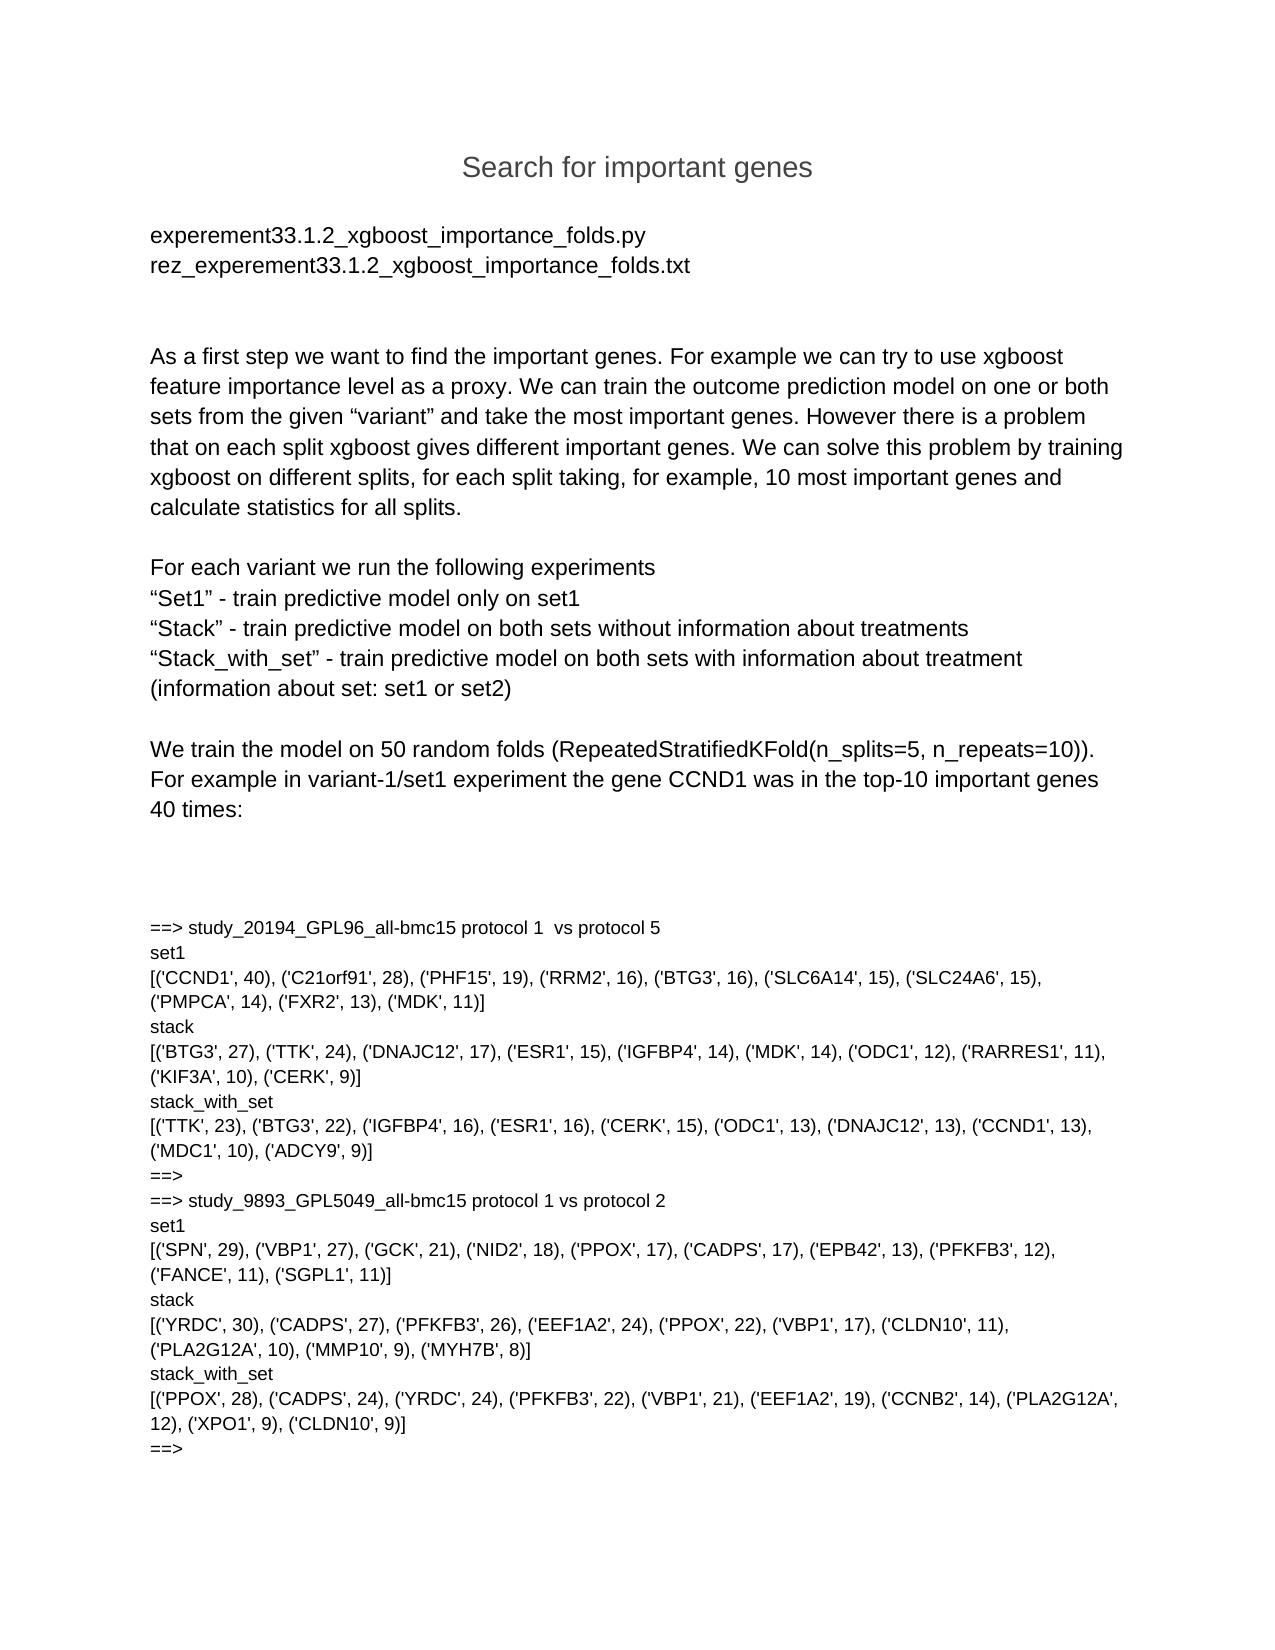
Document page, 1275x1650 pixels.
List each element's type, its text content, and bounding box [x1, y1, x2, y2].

text experement33.1.2_xgboost_importance_folds.py [150, 222, 1125, 248]
text stack [150, 1016, 1125, 1038]
text [('YRDC', 30), ('CADPS', 27), ('PFKFB3', 26), ('EEF1A2', 24), ('PPOX', 22), ('VBP1', 17), ('CLDN10', 11), ('PLA2G12A', 10), ('MMP10', 9), ('MYH7B', 8)] [150, 1313, 1125, 1360]
text For each variant we run the following experiments [150, 554, 1125, 581]
text “Stack” - train predictive model on both sets without information about treatments [150, 615, 1125, 641]
text “Stack_with_set” - train predictive model on both sets with information about treatment (information about set: set1 or set2) [150, 645, 1125, 702]
text set1 [150, 942, 1125, 963]
text ==> [150, 1165, 1125, 1186]
text We train the model on 50 random folds (RepeatedStratifiedKFold(n_splits=5, n_repeats=10)). For example in variant-1/set1 experiment the gene CCND1 was in the top-10 important genes 40 times: [150, 736, 1125, 822]
text stack_with_set [150, 1090, 1125, 1112]
text “Set1” - train predictive model only on set1 [150, 584, 1125, 611]
text stack [150, 1289, 1125, 1310]
text [('SPN', 29), ('VBP1', 27), ('GCK', 21), ('NID2', 18), ('PPOX', 17), ('CADPS', 17), ('EPB42', 13), ('PFKFB3', 12), ('FANCE', 11), ('SGPL1', 11)] [150, 1239, 1125, 1286]
text rez_experement33.1.2_xgboost_importance_folds.txt [150, 252, 1125, 279]
text set1 [150, 1214, 1125, 1236]
text [('BTG3', 27), ('TTK', 24), ('DNAJC12', 17), ('ESR1', 15), ('IGFBP4', 14), ('MDK', 14), ('ODC1', 12), ('RARRES1', 11), ('KIF3A', 10), ('CERK', 9)] [150, 1041, 1125, 1087]
text ==> study_9893_GPL5049_all-bmc15 protocol 1 vs protocol 2 [150, 1189, 1125, 1211]
text As a first step we want to find the important genes. For example we can try to use xgboost feature importance level as a proxy. We can train the outcome prediction model on one or both sets from the given “variant” and take the most important genes. However there is a problem that on each split xgboost gives different important genes. We can solve this problem by training xgboost on different splits, for each split taking, for example, 10 most important genes and calculate statistics for all splits. [150, 343, 1125, 520]
text [('CCND1', 40), ('C21orf91', 28), ('PHF15', 19), ('RRM2', 16), ('BTG3', 16), ('SLC6A14', 15), ('SLC24A6', 15), ('PMPCA', 14), ('FXR2', 13), ('MDK', 11)] [150, 966, 1125, 1013]
text [('TTK', 23), ('BTG3', 22), ('IGFBP4', 16), ('ESR1', 16), ('CERK', 15), ('ODC1', 13), ('DNAJC12', 13), ('CCND1', 13), ('MDC1', 10), ('ADCY9', 9)] [150, 1115, 1125, 1162]
text [('PPOX', 28), ('CADPS', 24), ('YRDC', 24), ('PFKFB3', 22), ('VBP1', 21), ('EEF1A2', 19), ('CCNB2', 14), ('PLA2G12A', 12), ('XPO1', 9), ('CLDN10', 9)] [150, 1388, 1125, 1434]
text ==> [150, 1437, 1125, 1459]
text ==> study_20194_GPL96_all-bmc15 protocol 1 vs protocol 5 [150, 917, 1125, 938]
text stack_with_set [150, 1363, 1125, 1385]
subtitle Search for important genes [150, 150, 1125, 183]
